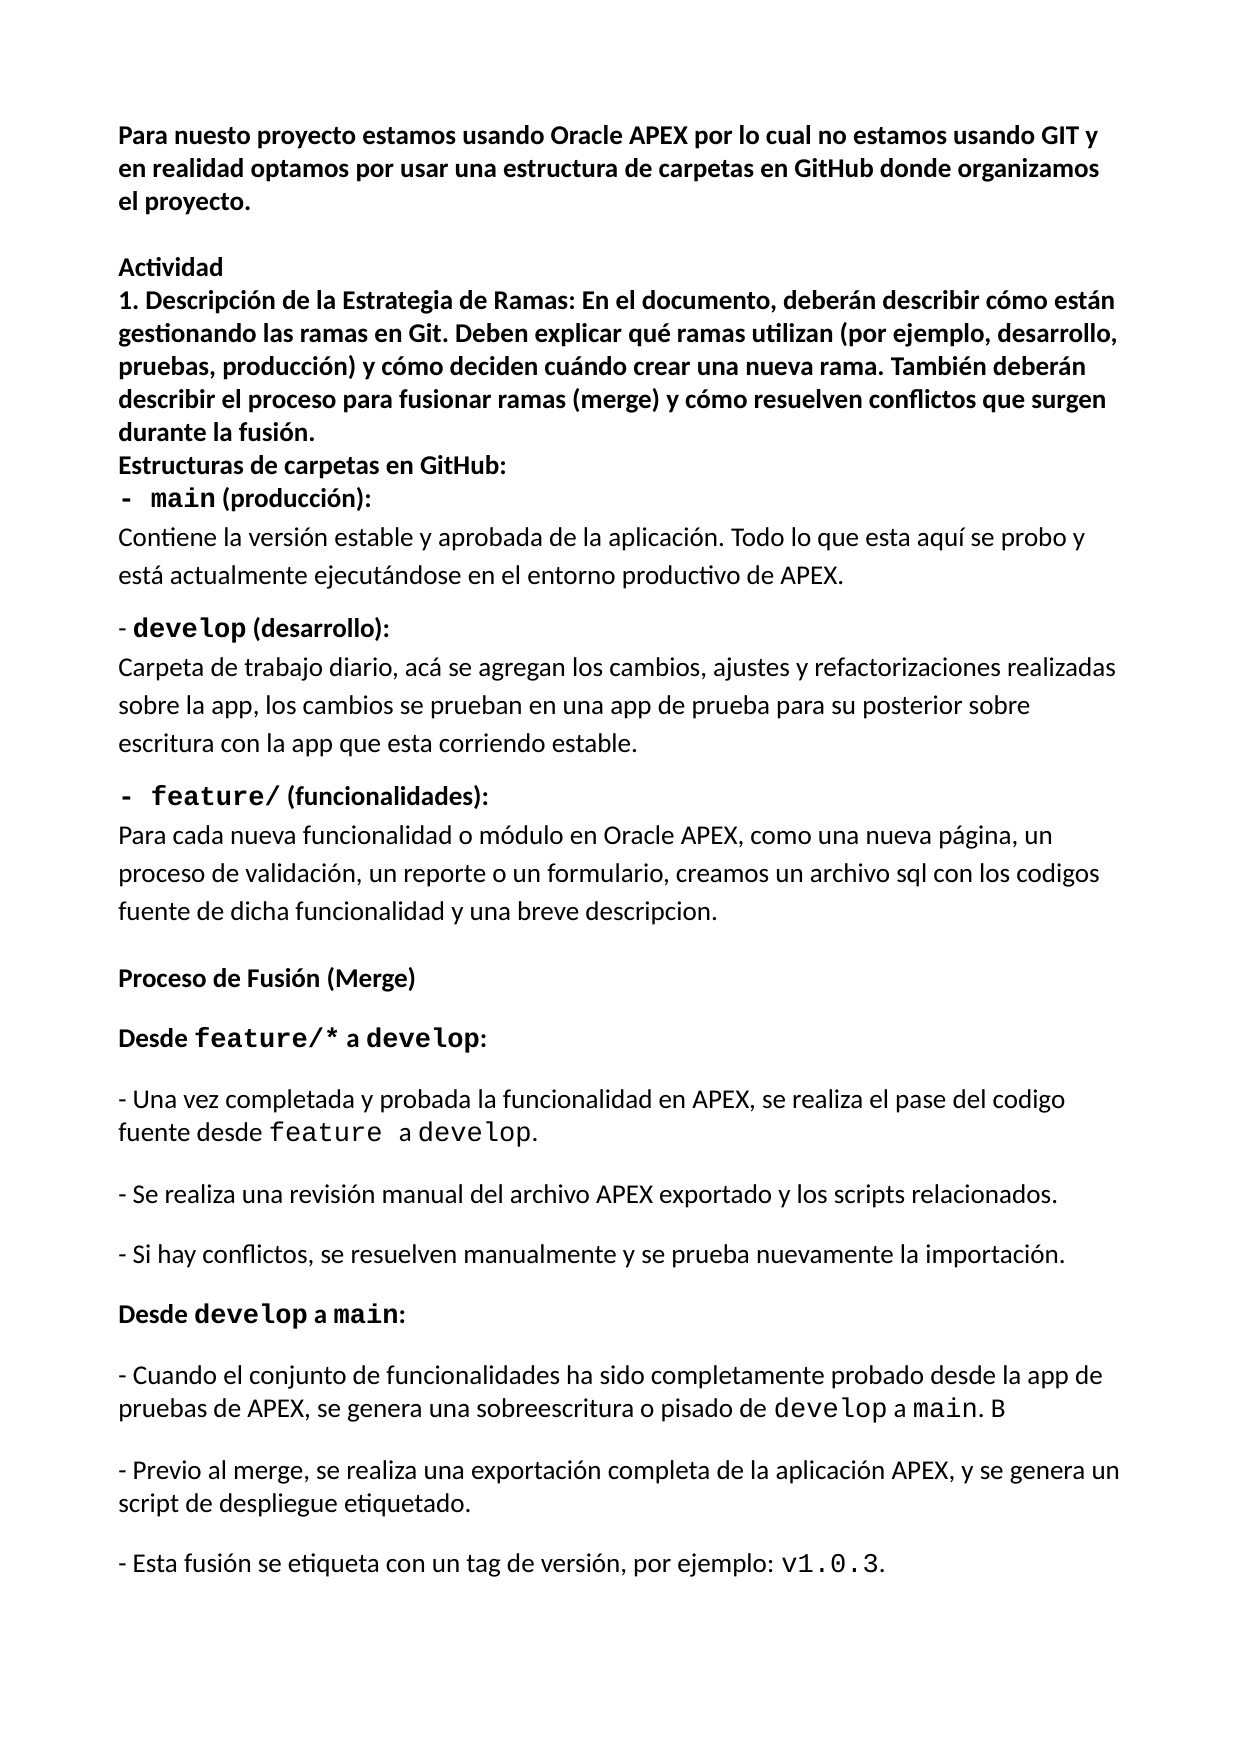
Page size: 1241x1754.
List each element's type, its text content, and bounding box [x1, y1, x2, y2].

subtitle - Si hay conflictos, se resuelven manualmente y se prueba nuevamente la importación. [118, 1237, 1122, 1270]
text Actividad [118, 250, 1122, 283]
subtitle Desde develop a main: [118, 1297, 1122, 1331]
subtitle Desde feature/* a develop: [118, 1021, 1122, 1055]
subtitle - Previo al merge, se realiza una exportación completa de la aplicación APEX, y se genera un script de despliegue etiquetado. [118, 1453, 1122, 1519]
subtitle - Cuando el conjunto de funcionalidades ha sido completamente probado desde la app de pruebas de APEX, se genera una sobreescritura o pisado de develop a main. B [118, 1358, 1122, 1426]
text - develop (desarrollo): Carpeta de trabajo diario, acá se agregan los cambios, ajustes y refactorizaciones realizadas sobre la app, los cambios se prueban en una app de prueba para su posterior sobre escritura con la app que esta corriendo estable. [118, 611, 1122, 759]
subtitle - Esta fusión se etiqueta con un tag de versión, por ejemplo: v1.0.3. [118, 1546, 1122, 1581]
text - main (producción): Contiene la versión estable y aprobada de la aplicación. Todo lo que esta aquí se probo y está actualmente ejecutándose en el entorno productivo de APEX. [118, 481, 1122, 592]
text Para nuesto proyecto estamos usando Oracle APEX por lo cual no estamos usando GIT y en realidad optamos por usar una estructura de carpetas en GitHub donde organizamos el proyecto. [118, 118, 1122, 217]
subtitle - Una vez completada y probada la funcionalidad en APEX, se realiza el pase del codigo fuente desde feature a develop. [118, 1082, 1122, 1150]
text Estructuras de carpetas en GitHub: [118, 448, 1122, 481]
text 1. Descripción de la Estrategia de Ramas: En el documento, deberán describir cómo están gestionando las ramas en Git. Deben explicar qué ramas utilizan (por ejemplo, desarrollo, pruebas, producción) y cómo deciden cuándo crear una nueva rama. También deberán describir el proceso para fusionar ramas (merge) y cómo resuelven conflictos que surgen durante la fusión. [118, 283, 1122, 448]
text - feature/ (funcionalidades): Para cada nueva funcionalidad o módulo en Oracle APEX, como una nueva página, un proceso de validación, un reporte o un formulario, creamos un archivo sql con los codigos fuente de dicha funcionalidad y una breve descripcion. [118, 779, 1122, 927]
subtitle Proceso de Fusión (Merge) [118, 961, 1122, 994]
subtitle - Se realiza una revisión manual del archivo APEX exportado y los scripts relacionados. [118, 1177, 1122, 1210]
